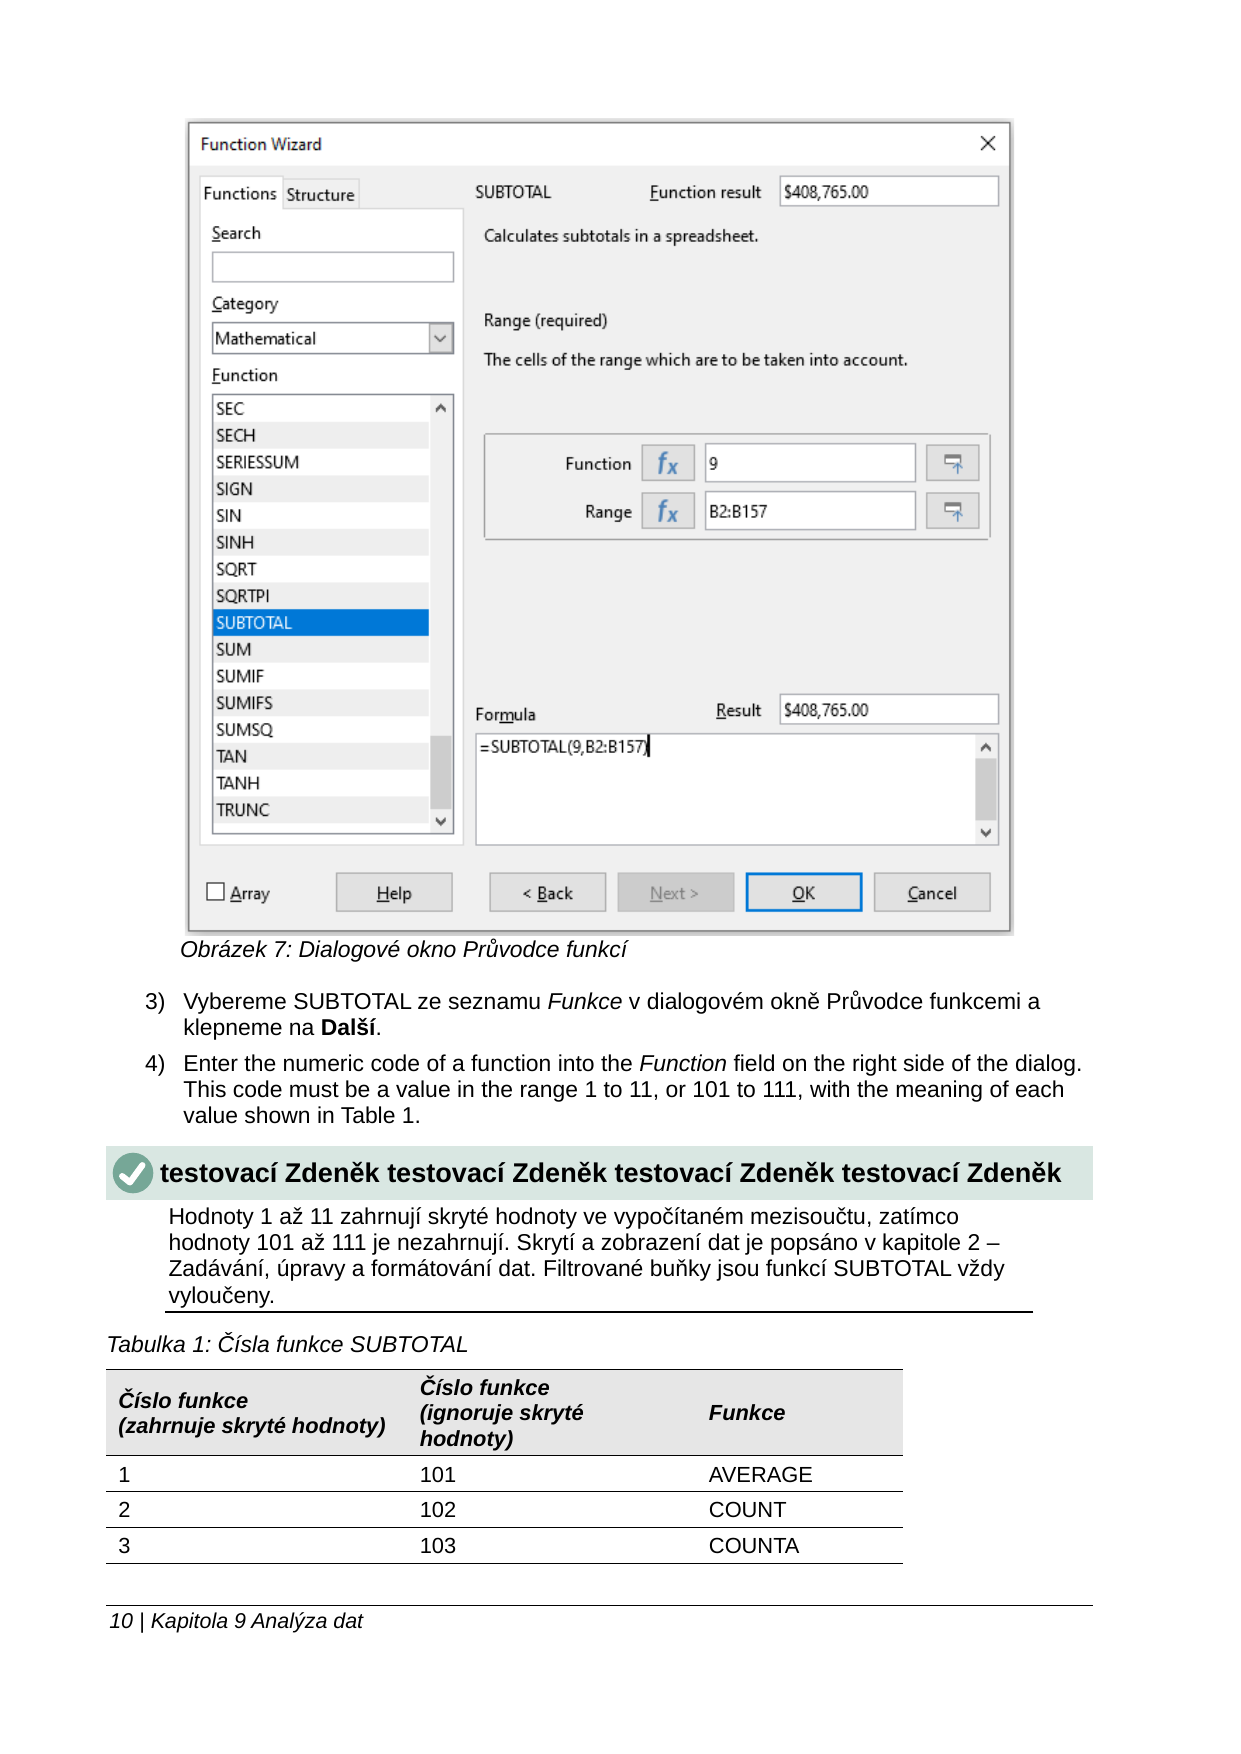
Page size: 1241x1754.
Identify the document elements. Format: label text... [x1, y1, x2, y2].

table_cell COUNTA [697, 1528, 903, 1563]
table_header Funkce [697, 1370, 903, 1455]
table_cell 1 [106, 1456, 408, 1491]
table_cell 101 [408, 1456, 697, 1491]
list Vybereme SUBTOTAL ze seznamu Funkce v dialogovém okně Průvodce funkcemi a klepneme na Další. [165, 988, 1093, 1041]
table_cell 103 [408, 1528, 697, 1563]
table_cell AVERAGE [697, 1456, 903, 1491]
picture [184, 118, 1015, 936]
text Obrázek 7: Dialogové okno Průvodce funkcí [180, 118, 1019, 962]
list Enter the numeric code of a function into the Function field on the right side of the dialog. This code must be a value in the range 1 to 11, or 101 to 111, with the meaning of each value shown in Table 1. [165, 1049, 1093, 1128]
table_cell 102 [408, 1492, 697, 1527]
table_cell 2 [106, 1492, 408, 1527]
table_header Číslo funkce (zahrnuje skryté hodnoty) [106, 1370, 408, 1455]
text Hodnoty 1 až 11 zahrnují skryté hodnoty ve vypočítaném mezisoučtu, zatímco hodnoty 101 až 111 je nezahrnují. Skrytí a zobrazení dat je popsáno v kapitole 2 – Zadávání, úpravy a formátování dat. Filtrované buňky jsou funkcí SUBTOTAL vždy vyloučeny. [165, 1200, 1033, 1311]
text Tabulka 1: Čísla funkce SUBTOTAL [106, 1331, 1093, 1357]
subtitle testovací Zdeněk testovací Zdeněk testovací Zdeněk testovací Zdeněk [106, 1146, 1093, 1200]
table_header Číslo funkce (ignoruje skryté hodnoty) [408, 1370, 697, 1455]
table_cell COUNT [697, 1492, 903, 1527]
table_cell 3 [106, 1528, 408, 1563]
